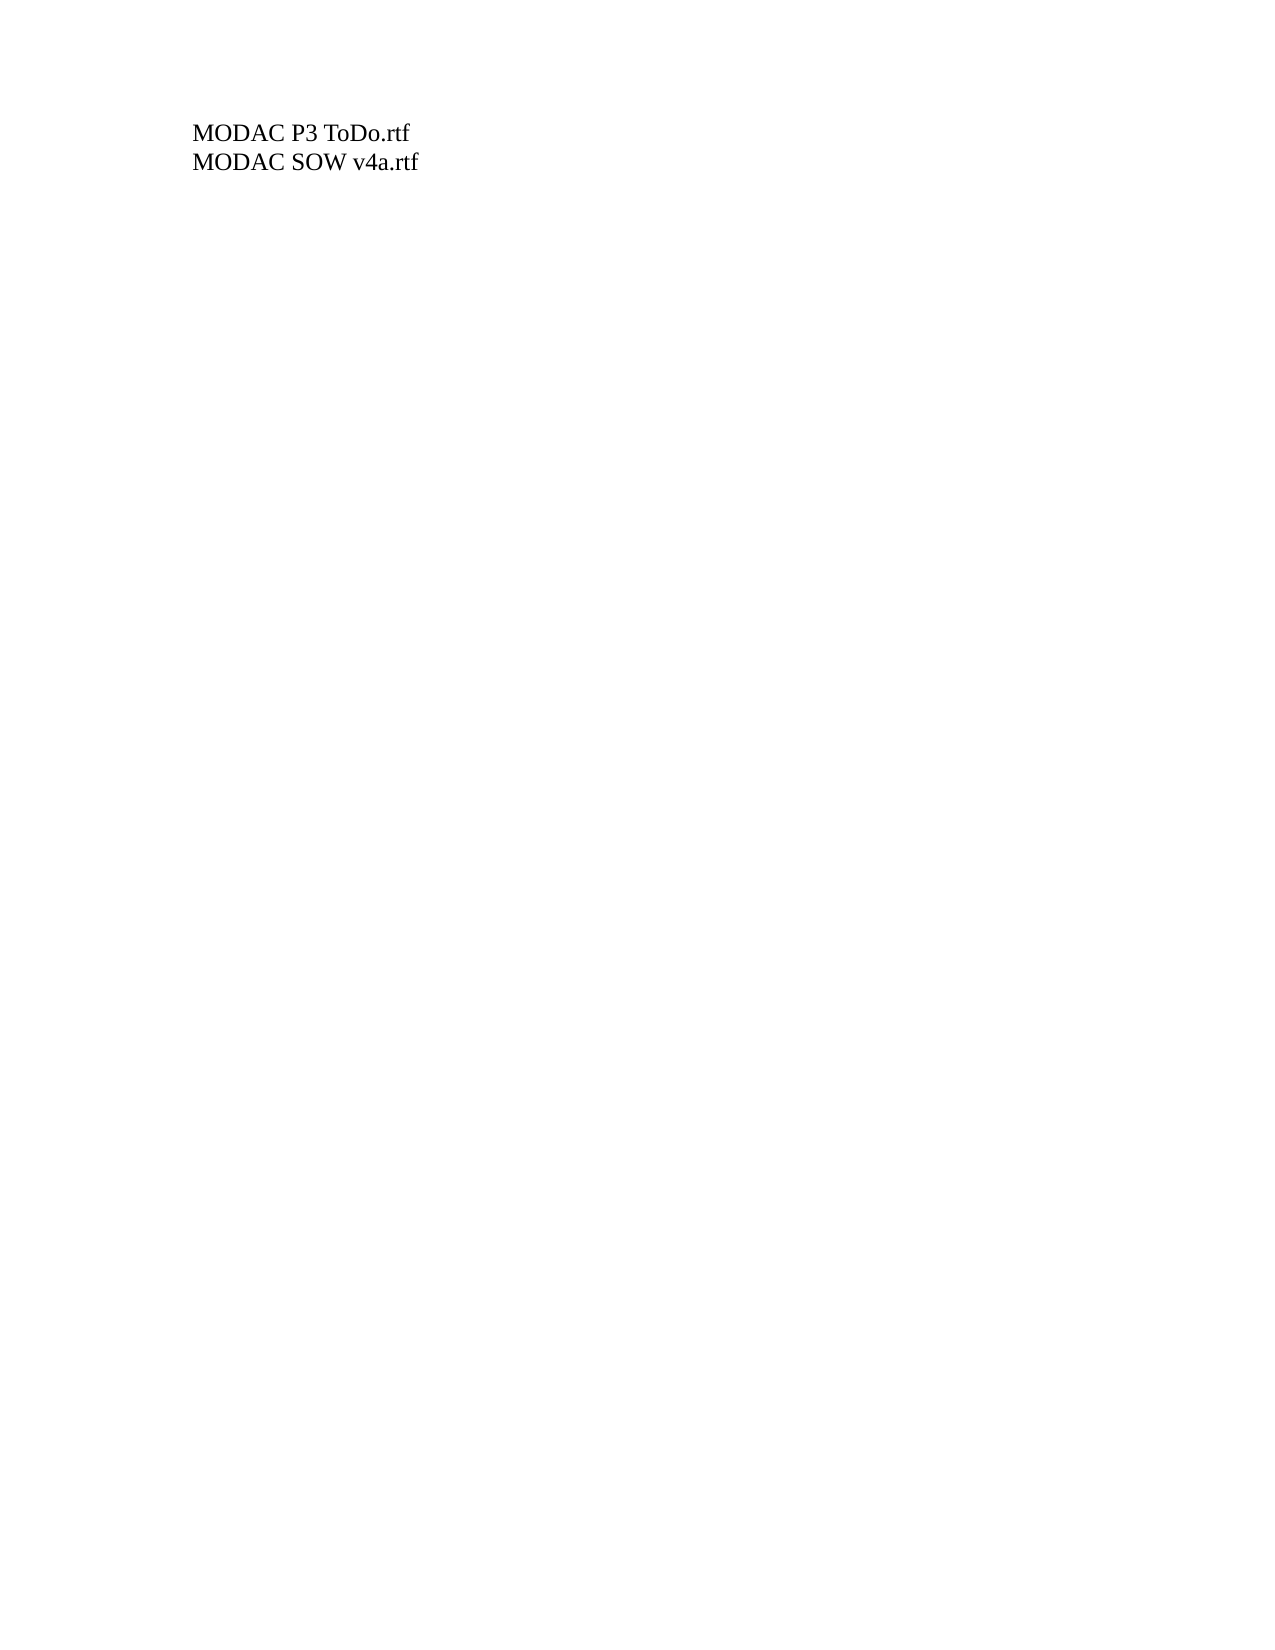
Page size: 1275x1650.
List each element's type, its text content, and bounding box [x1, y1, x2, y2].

text MODAC SOW v4a.rtf [118, 147, 1157, 176]
text MODAC P3 ToDo.rtf [118, 118, 1157, 147]
